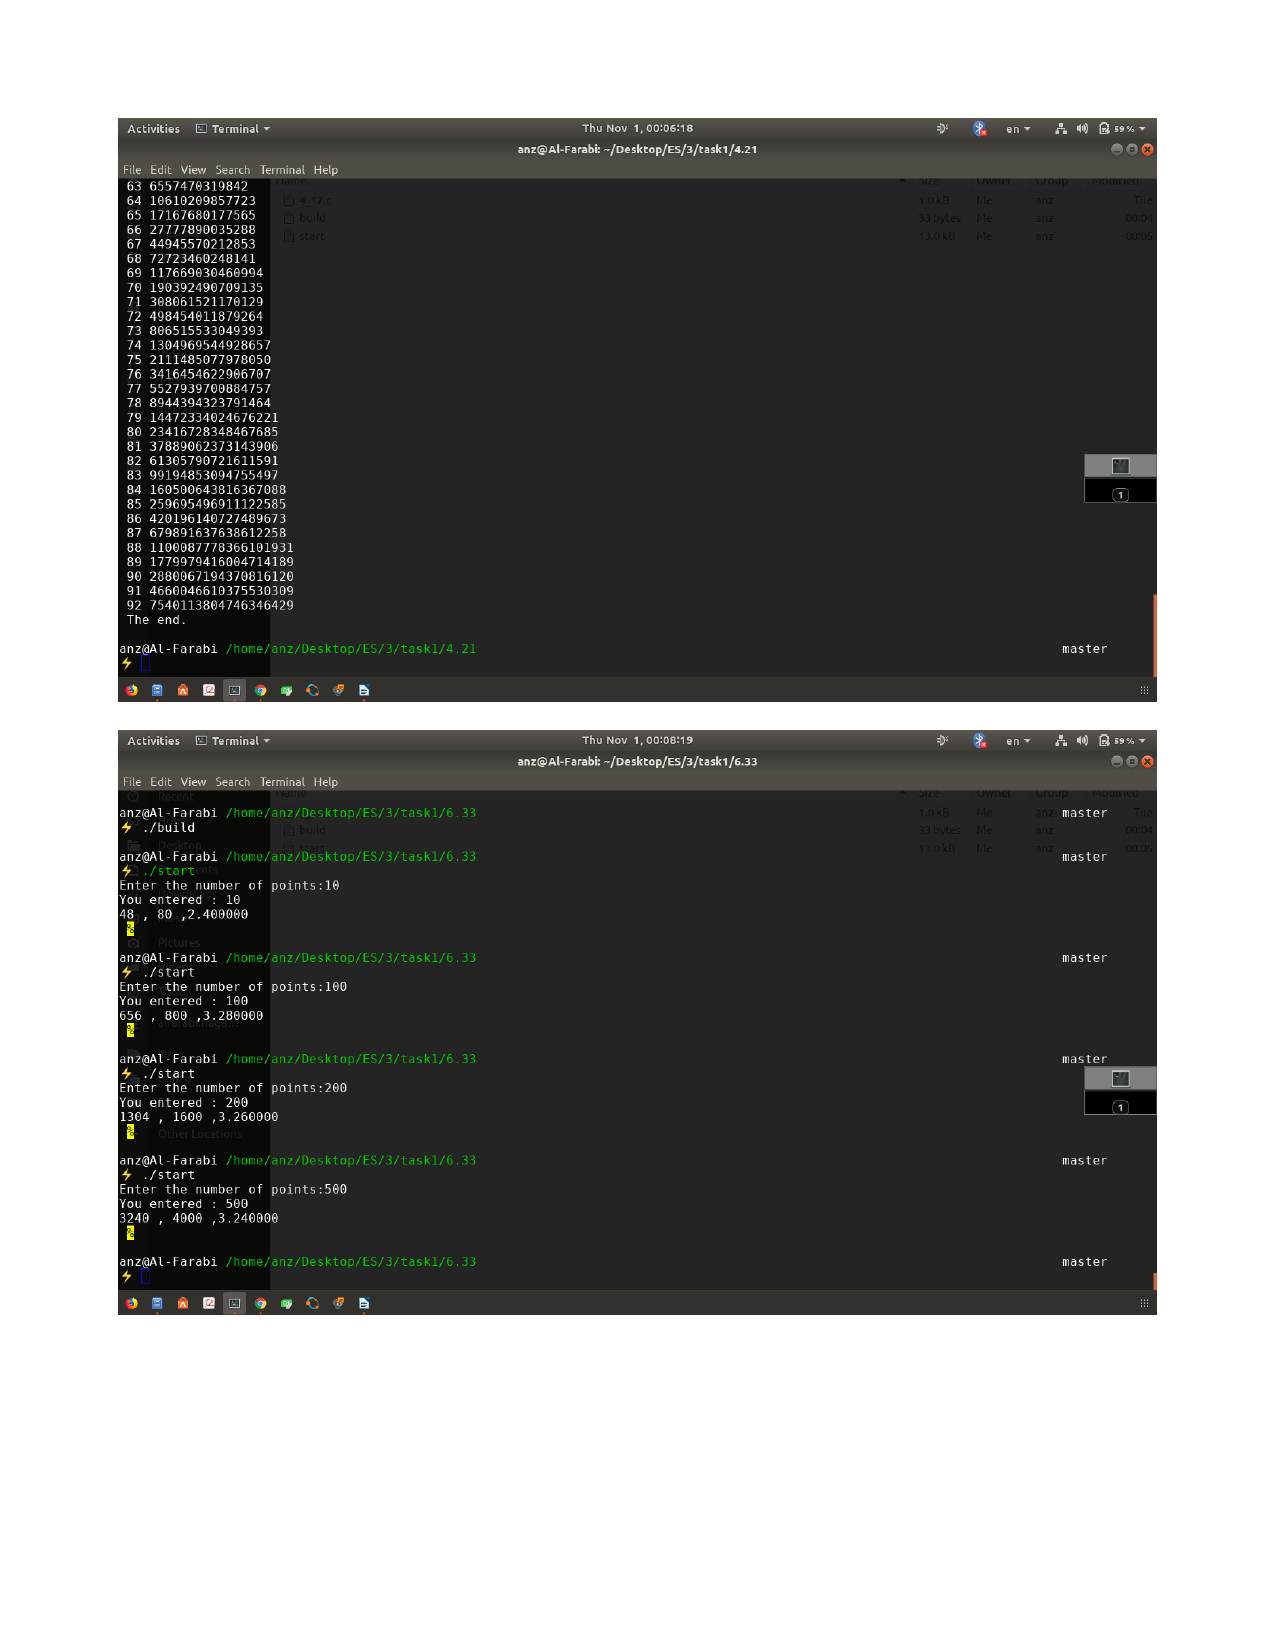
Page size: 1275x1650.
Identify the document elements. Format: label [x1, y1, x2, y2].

picture [118, 730, 1157, 1315]
picture [118, 118, 1157, 702]
